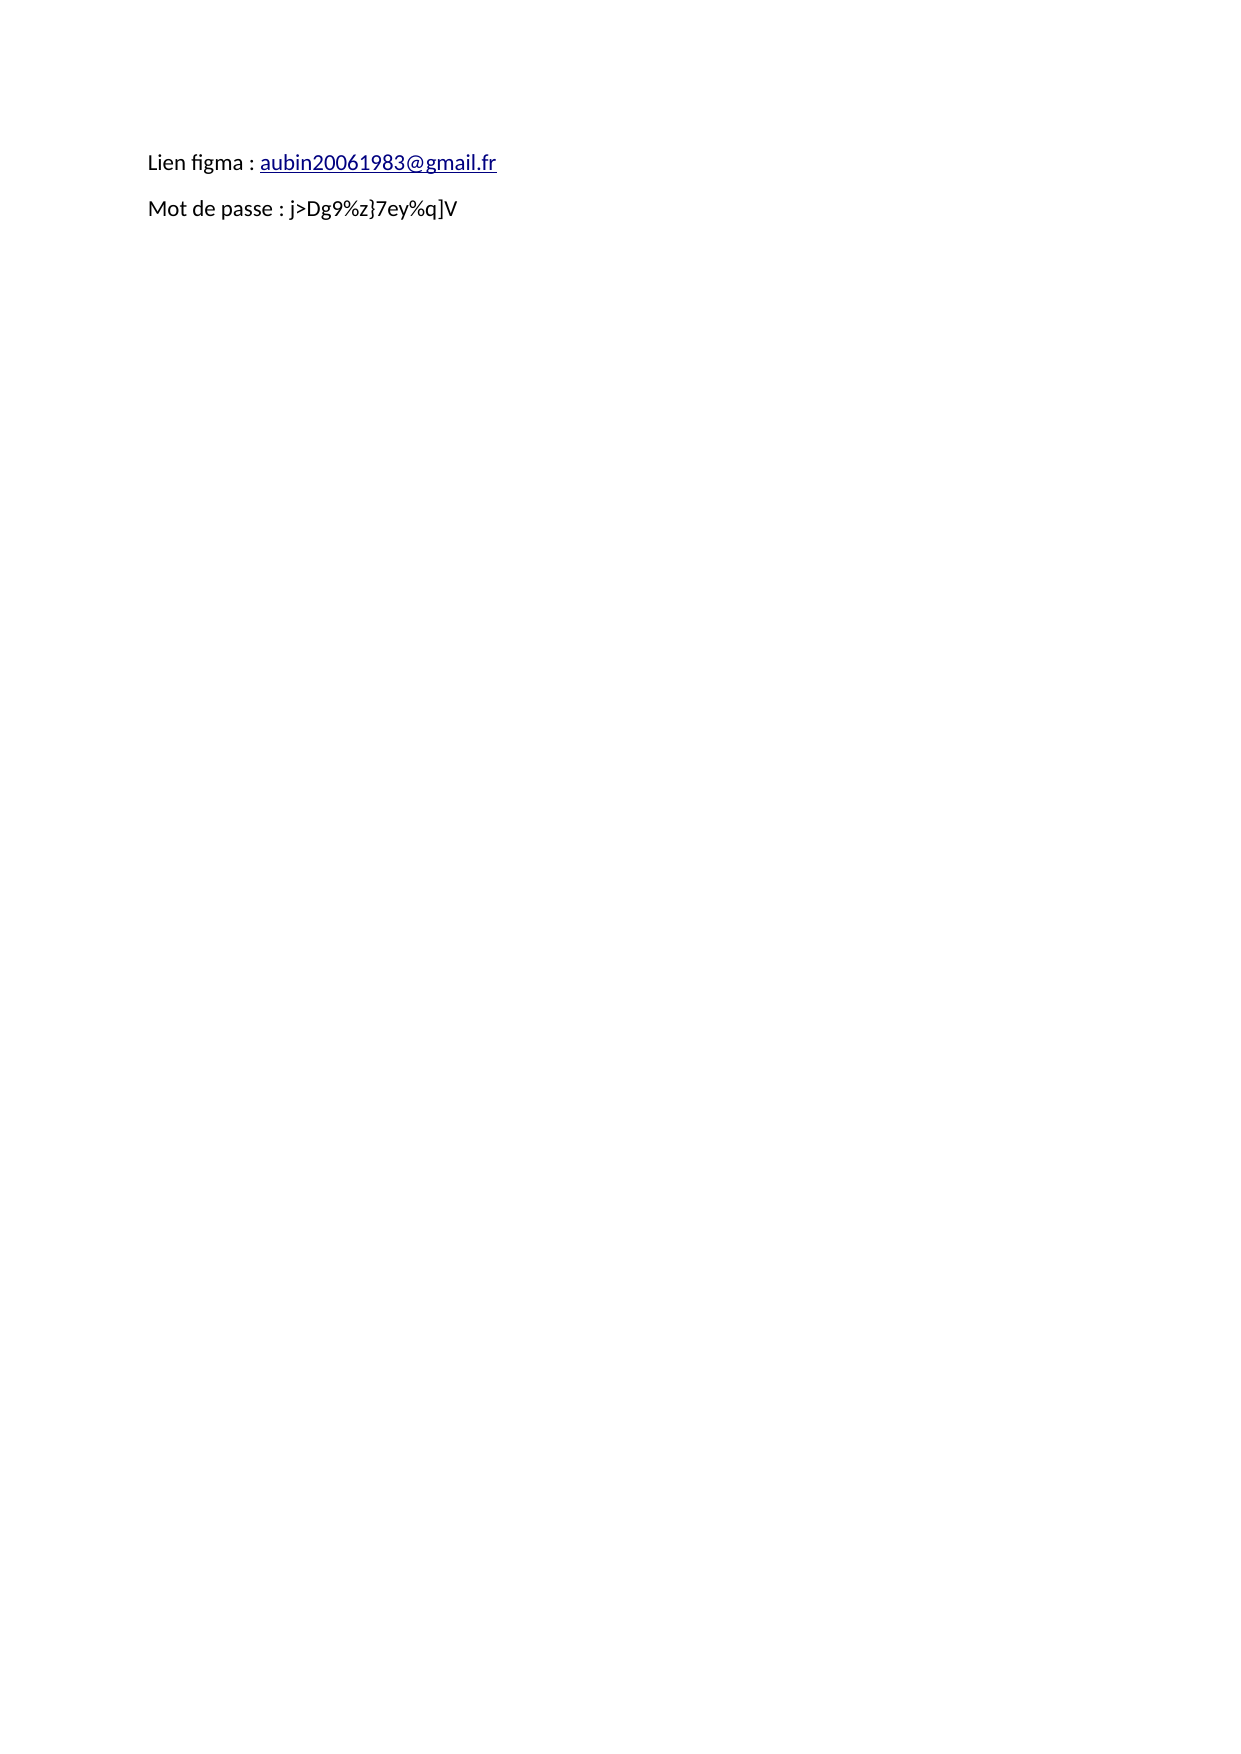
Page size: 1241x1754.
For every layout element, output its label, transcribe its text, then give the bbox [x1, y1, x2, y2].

text Mot de passe : j>Dg9%z}7ey%q]V [148, 194, 1093, 222]
text Lien figma : aubin20061983@gmail.fr [148, 148, 1093, 176]
